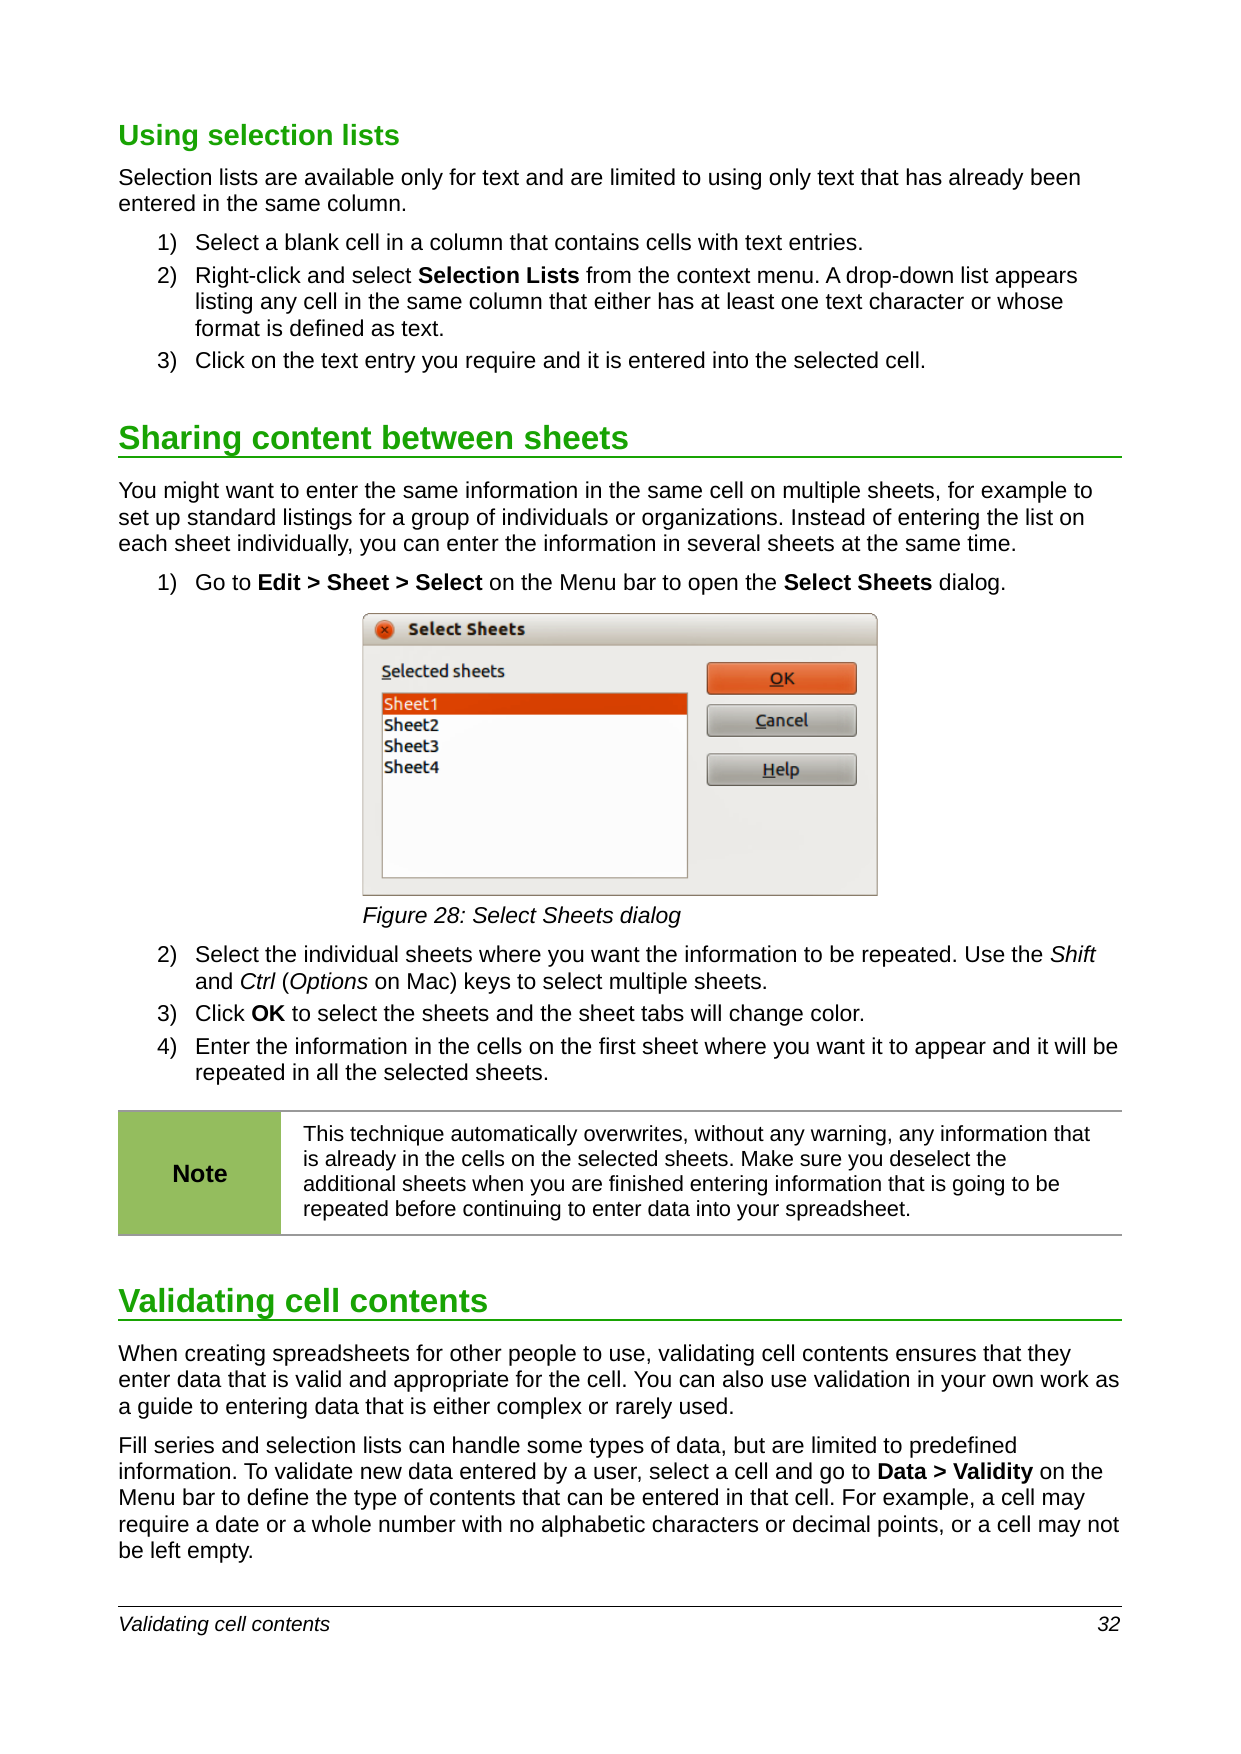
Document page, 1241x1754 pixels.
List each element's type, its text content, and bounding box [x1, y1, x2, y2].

list Select the individual sheets where you want the information to be repeated. Use the Shift and Ctrl (Options on Mac) keys to select multiple sheets. [177, 941, 1122, 994]
list Click OK to select the sheets and the sheet tabs will change color. [177, 1000, 1122, 1027]
table_header Note [118, 1112, 281, 1234]
subtitle Sharing content between sheets [118, 418, 1122, 456]
text When creating spreadsheets for other people to use, validating cell contents ensures that they enter data that is valid and appropriate for the cell. You can also use validation in your own work as a guide to entering data that is either complex or rarely used. [118, 1340, 1122, 1419]
list Enter the information in the cells on the first sheet where you want it to appear and it will be repeated in all the selected sheets. [177, 1033, 1122, 1086]
text Figure 28: Select Sheets dialog [362, 902, 878, 928]
list Right-click and select Selection Lists from the context menu. A drop-down list appears listing any cell in the same column that either has at least one text character or whose format is defined as text. [177, 262, 1122, 341]
text You might want to enter the same information in the same cell on multiple sheets, for example to set up standard listings for a group of individuals or organizations. Instead of entering the list on each sheet individually, you can enter the information in several sheets at the same time. [118, 477, 1122, 556]
text Selection lists are available only for text and are limited to using only text that has already been entered in the same column. [118, 164, 1122, 217]
picture [362, 613, 878, 896]
list Select a blank cell in a column that contains cells with text entries. [177, 229, 1122, 256]
list Click on the text entry you require and it is entered into the selected cell. [177, 347, 1122, 373]
subtitle Validating cell contents [118, 1281, 1122, 1319]
text Fill series and selection lists can handle some types of data, but are limited to predefined information. To validate new data entered by a user, select a cell and go to Data > Validity on the Menu bar to define the type of contents that can be entered in that cell. For example, a cell may require a date or a whole number with no alphabetic characters or decimal points, or a cell may not be left empty. [118, 1432, 1122, 1563]
table_header This technique automatically overwrites, without any warning, any information that is already in the cells on the selected sheets. Make sure you deselect the additional sheets when you are finished entering information that is going to be repeated before continuing to enter data into your spreadsheet. [281, 1112, 1122, 1234]
list Go to Edit > Sheet > Select on the Menu bar to open the Select Sheets dialog. [177, 569, 1122, 595]
subtitle Using selection lists [118, 118, 1122, 152]
